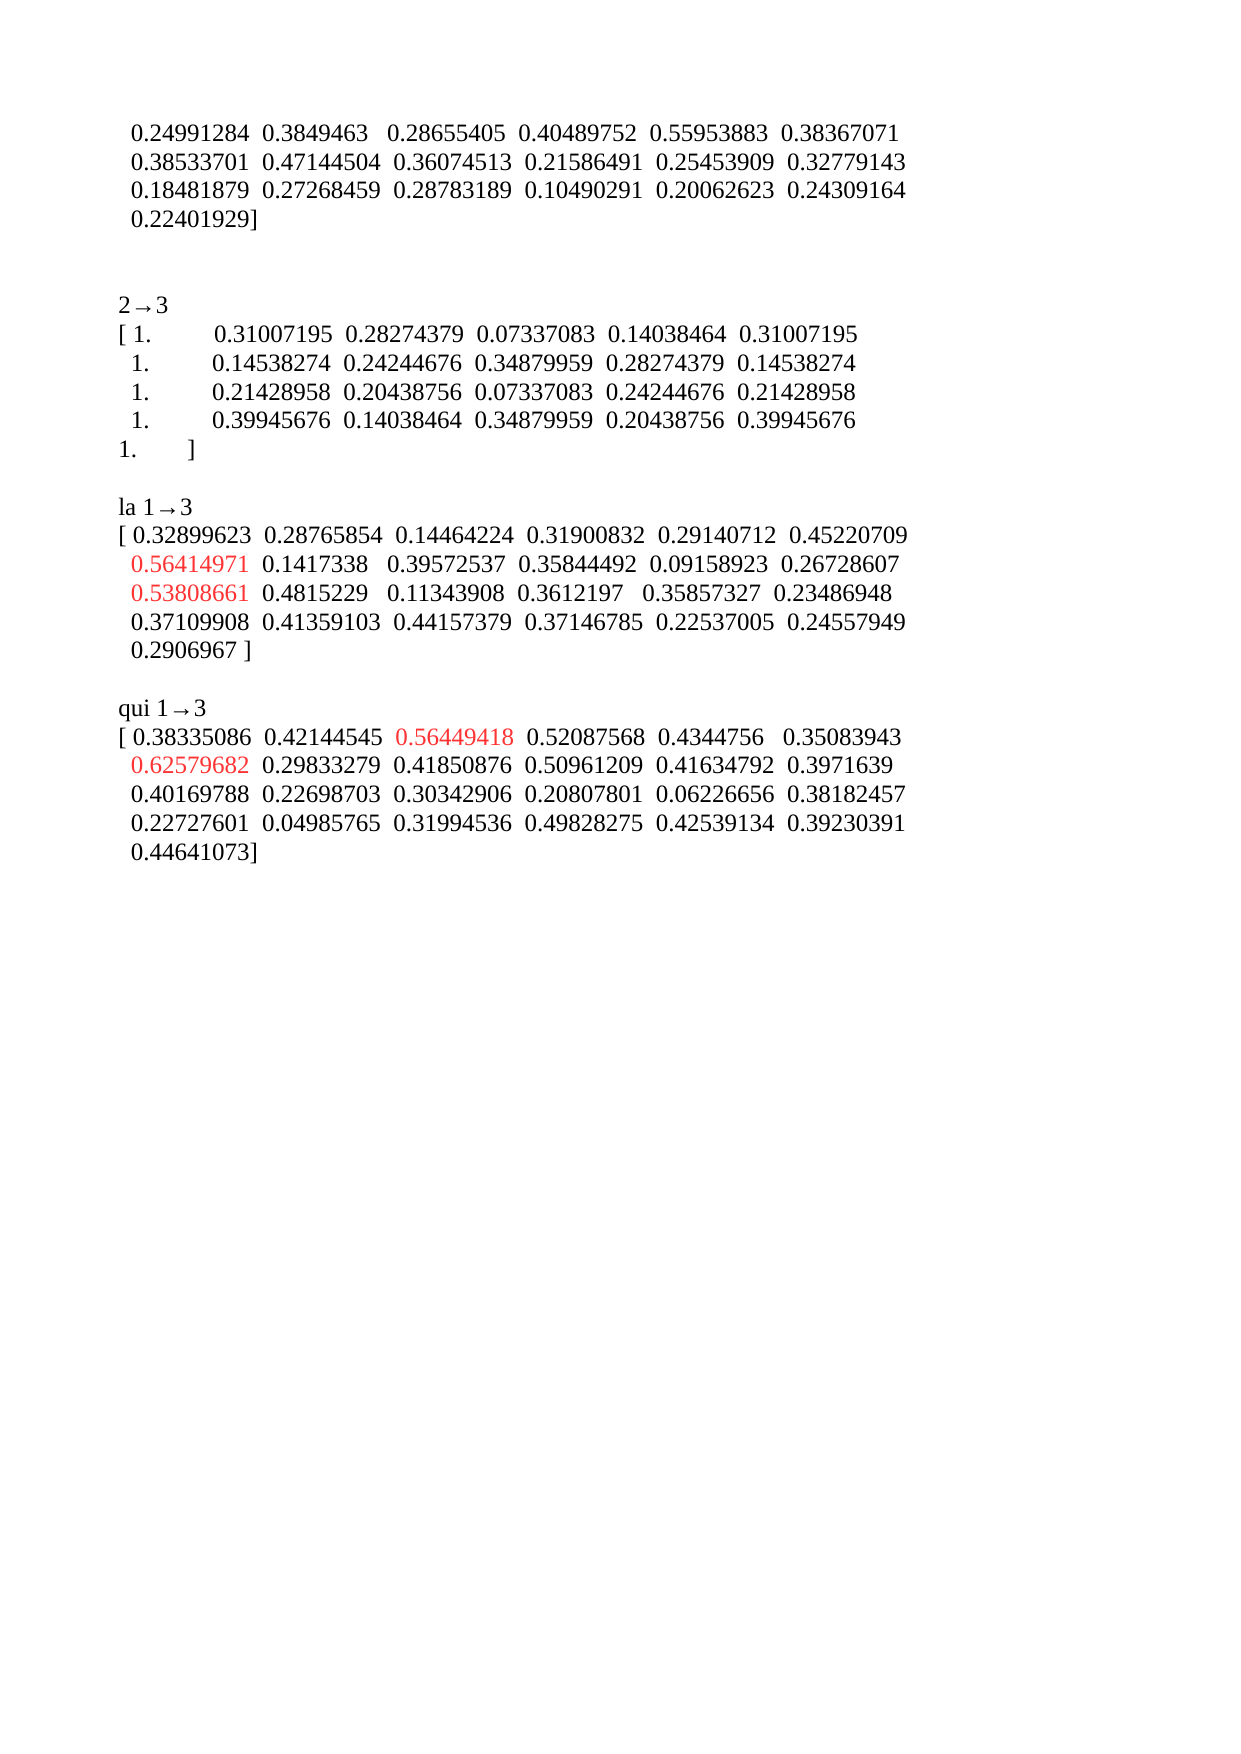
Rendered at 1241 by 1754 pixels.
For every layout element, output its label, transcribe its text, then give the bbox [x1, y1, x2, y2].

text 0.37109908 0.41359103 0.44157379 0.37146785 0.22537005 0.24557949 [118, 607, 1122, 636]
text [ 0.32899623 0.28765854 0.14464224 0.31900832 0.29140712 0.45220709 [118, 521, 1122, 549]
text 0.56414971 0.1417338 0.39572537 0.35844492 0.09158923 0.26728607 [118, 549, 1122, 578]
text 0.53808661 0.4815229 0.11343908 0.3612197 0.35857327 0.23486948 [118, 578, 1122, 607]
text [ 0.38335086 0.42144545 0.56449418 0.52087568 0.4344756 0.35083943 [118, 722, 1122, 751]
text 0.38533701 0.47144504 0.36074513 0.21586491 0.25453909 0.32779143 [118, 147, 1122, 176]
text 0.22401929] [118, 204, 1122, 233]
text la 1→3 [118, 492, 1122, 521]
text 0.22727601 0.04985765 0.31994536 0.49828275 0.42539134 0.39230391 [118, 808, 1122, 837]
text 0.24991284 0.3849463 0.28655405 0.40489752 0.55953883 0.38367071 [118, 118, 1122, 147]
text 1. 0.21428958 0.20438756 0.07337083 0.24244676 0.21428958 [118, 377, 1122, 406]
text 1. 0.39945676 0.14038464 0.34879959 0.20438756 0.39945676 [118, 406, 1122, 434]
text 0.40169788 0.22698703 0.30342906 0.20807801 0.06226656 0.38182457 [118, 779, 1122, 808]
text 0.18481879 0.27268459 0.28783189 0.10490291 0.20062623 0.24309164 [118, 176, 1122, 204]
text [ 1. 0.31007195 0.28274379 0.07337083 0.14038464 0.31007195 [118, 319, 1122, 348]
text 1. ] [118, 434, 1122, 463]
text 0.44641073] [118, 837, 1122, 866]
text qui 1→3 [118, 693, 1122, 722]
text 0.62579682 0.29833279 0.41850876 0.50961209 0.41634792 0.3971639 [118, 751, 1122, 779]
text 0.2906967 ] [118, 636, 1122, 664]
text 1. 0.14538274 0.24244676 0.34879959 0.28274379 0.14538274 [118, 348, 1122, 377]
text 2→3 [118, 291, 1122, 319]
